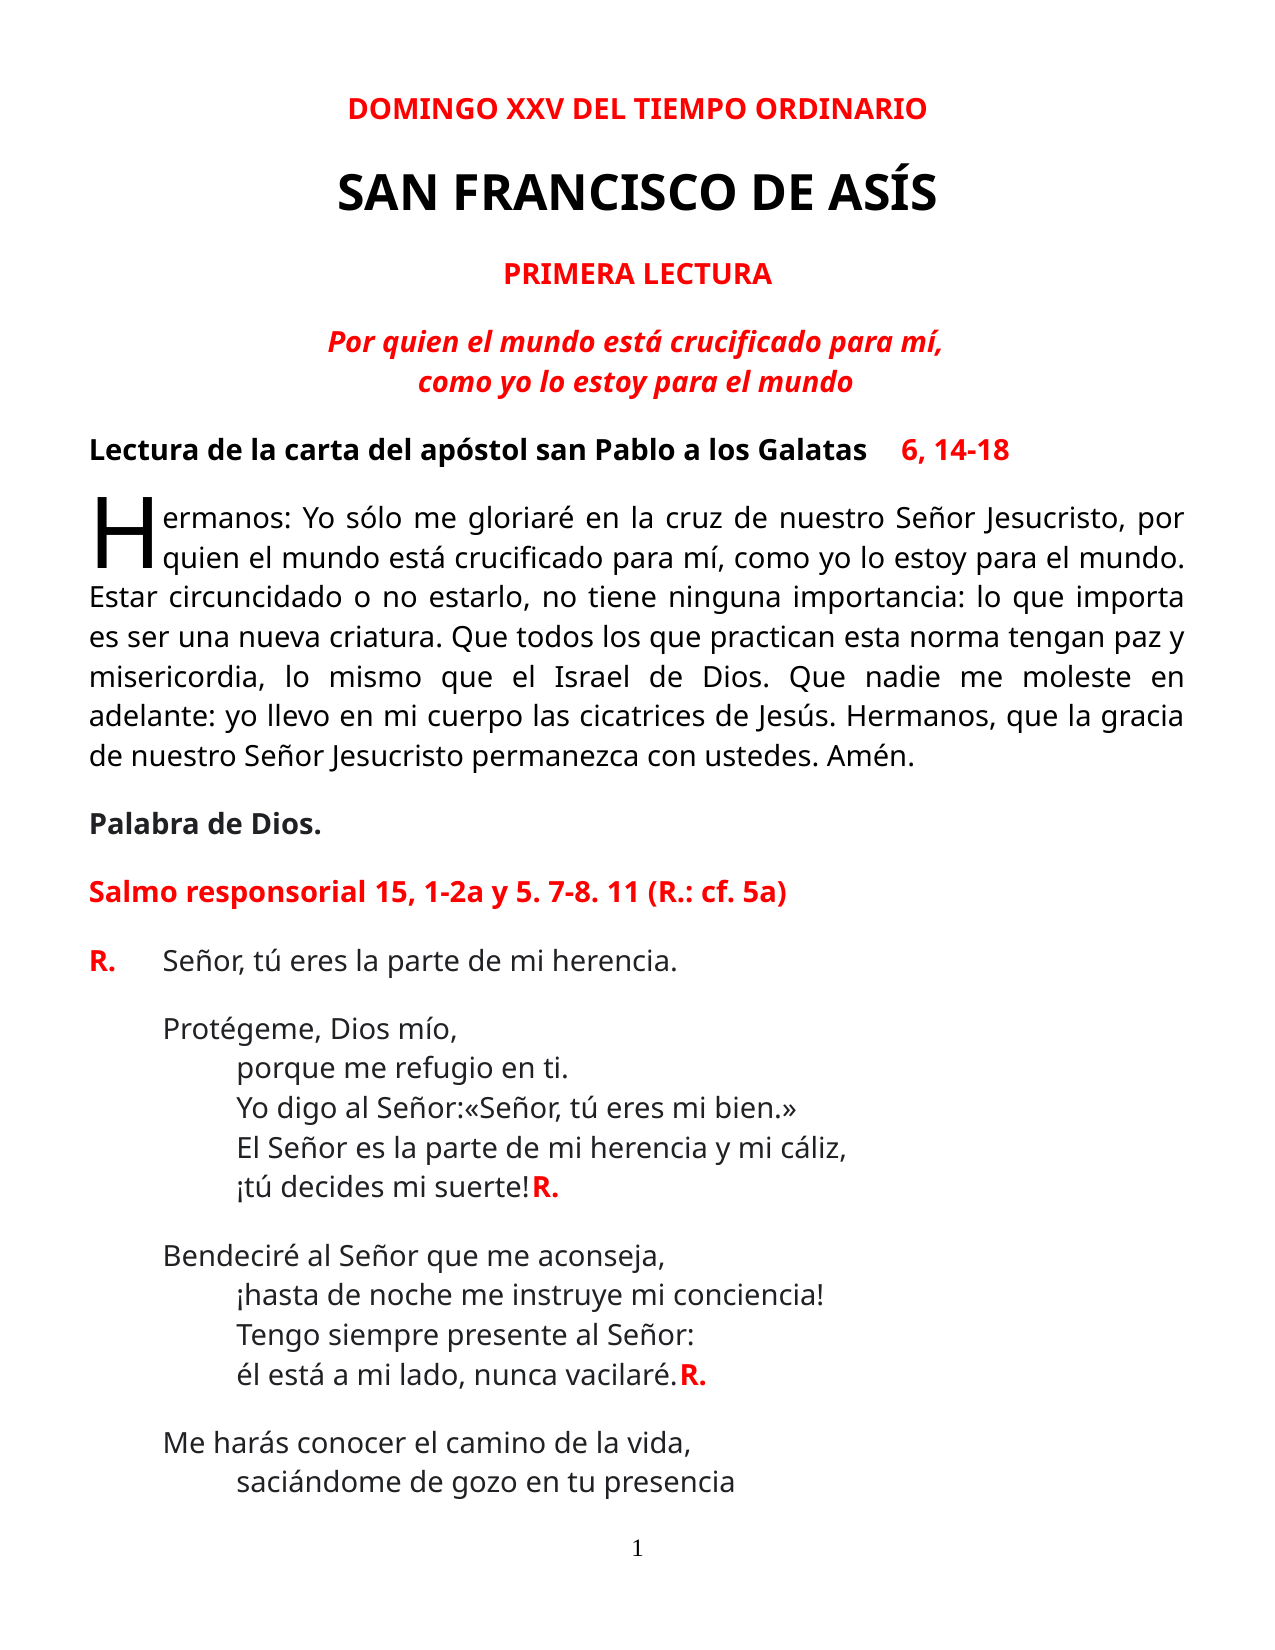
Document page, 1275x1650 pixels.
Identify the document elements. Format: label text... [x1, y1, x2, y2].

text Bendeciré al Señor que me aconseja, [88, 1235, 1186, 1274]
text como yo lo estoy para el mundo [88, 361, 1186, 401]
text porque me refugio en ti. [88, 1048, 1186, 1087]
text Me harás conocer el camino de la vida, [88, 1422, 1186, 1462]
text Yo digo al Señor:«Señor, tú eres mi bien.» [88, 1087, 1186, 1127]
text él está a mi lado, nunca vacilaré. R. [88, 1354, 1186, 1393]
text Protégeme, Dios mío, [88, 1008, 1186, 1048]
text Tengo siempre presente al Señor: [88, 1314, 1186, 1354]
text Hermanos: Yo sólo me gloriaré en la cruz de nuestro Señor Jesucristo, por quien el mundo está crucificado para mí, como yo lo estoy para el mundo. Estar circuncidado o no estarlo, no tiene ninguna importancia: lo que importa es ser una nueva criatura. Que todos los que practican esta norma tengan paz y misericordia, lo mismo que el Israel de Dios. Que nadie me moleste en adelante: yo llevo en mi cuerpo las cicatrices de Jesús. Hermanos, que la gracia de nuestro Señor Jesucristo permanezca con ustedes. Amén. [88, 497, 1186, 775]
text ¡tú decides mi suerte! R. [88, 1167, 1186, 1206]
text Lectura de la carta del apóstol san Pablo a los Galatas 6, 14-18 [88, 429, 1186, 469]
text DOMINGO XXV DEL TIEMPO ORDINARIO [88, 88, 1186, 128]
text Salmo responsorial 15, 1-2a y 5. 7-8. 11 (R.: cf. 5a) [88, 872, 1186, 911]
text El Señor es la parte de mi herencia y mi cáliz, [88, 1127, 1186, 1167]
text PRIMERA LECTURA [88, 253, 1186, 293]
text SAN FRANCISCO DE ASÍS [88, 157, 1186, 225]
text saciándome de gozo en tu presencia [88, 1462, 1186, 1501]
text R. Señor, tú eres la parte de mi herencia. [88, 940, 1186, 979]
text Palabra de Dios. [88, 803, 1186, 843]
text Por quien el mundo está crucificado para mí, [88, 321, 1186, 361]
text ¡hasta de noche me instruye mi conciencia! [88, 1274, 1186, 1314]
